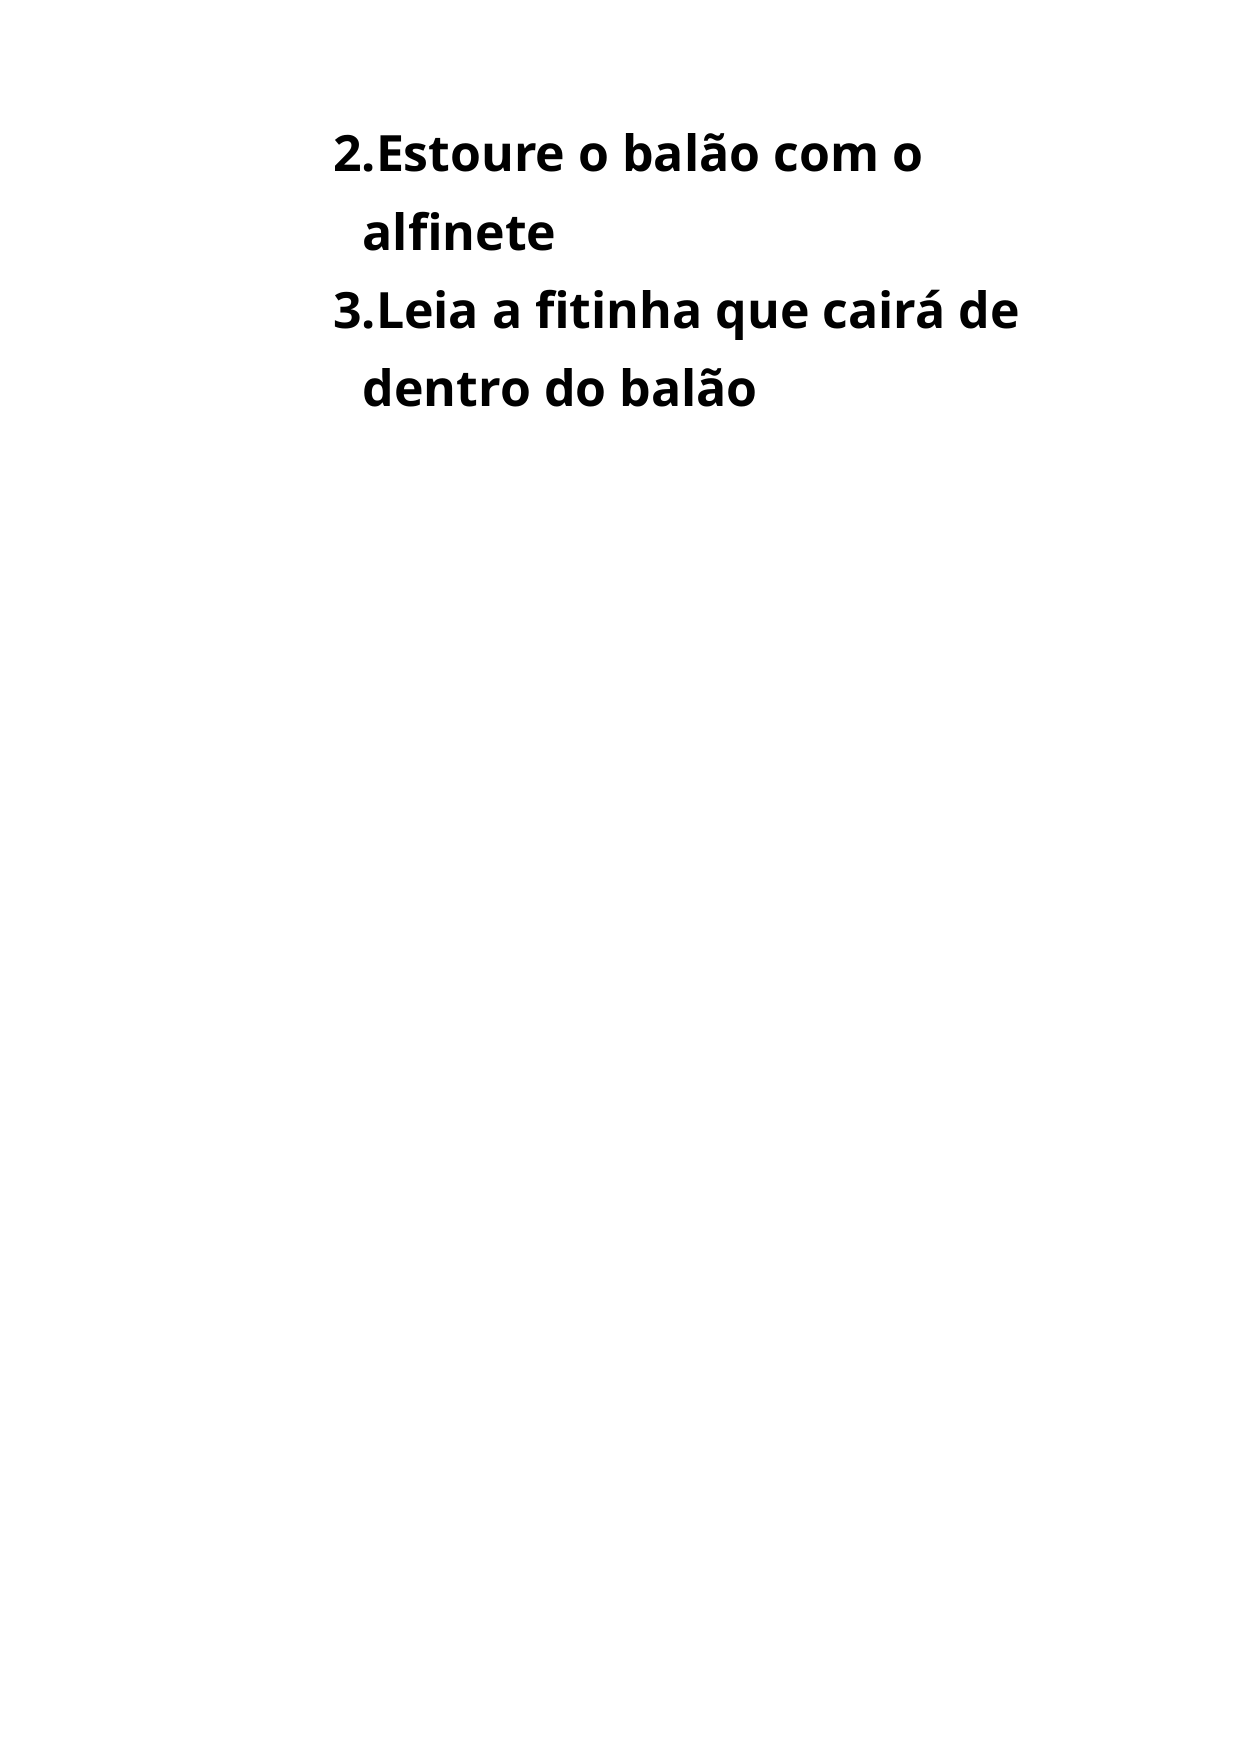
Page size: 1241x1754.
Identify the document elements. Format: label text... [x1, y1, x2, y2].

list Leia a fitinha que cairá de dentro do balão [333, 275, 1122, 421]
list Estoure o balão com o alfinete [333, 118, 1122, 264]
